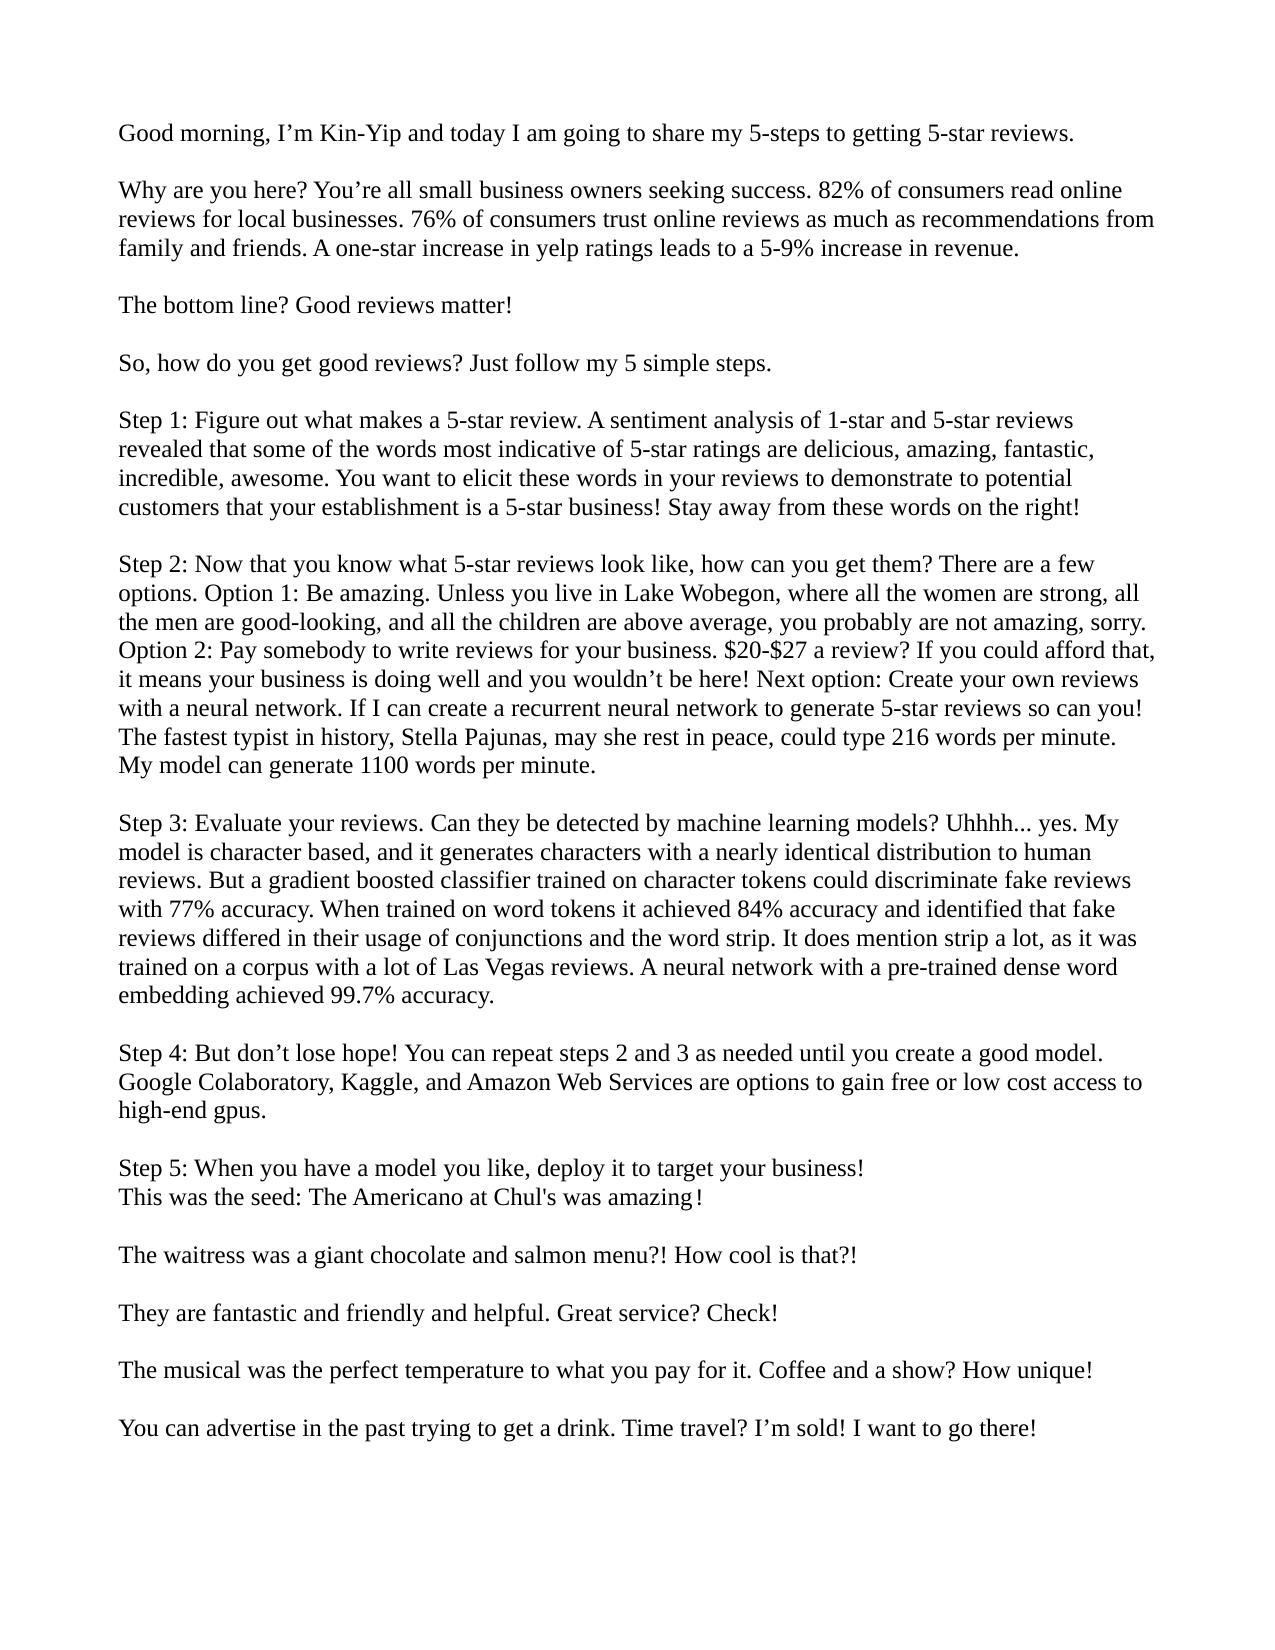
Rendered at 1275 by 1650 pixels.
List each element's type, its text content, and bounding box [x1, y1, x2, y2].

text Good morning, I’m Kin-Yip and today I am going to share my 5-steps to getting 5-star reviews. [118, 118, 1157, 147]
text The waitress was a giant chocolate and salmon menu?! How cool is that?! [118, 1240, 1157, 1269]
text Step 2: Now that you know what 5-star reviews look like, how can you get them? There are a few options. Option 1: Be amazing. Unless you live in Lake Wobegon, where all the women are strong, all the men are good-looking, and all the children are above average, you probably are not amazing, sorry. [118, 549, 1157, 636]
text Step 4: But don’t lose hope! You can repeat steps 2 and 3 as needed until you create a good model. Google Colaboratory, Kaggle, and Amazon Web Services are options to gain free or low cost access to high-end gpus. [118, 1038, 1157, 1124]
text The bottom line? Good reviews matter! [118, 291, 1157, 319]
text The musical was the perfect temperature to what you pay for it. Coffee and a show? How unique! [118, 1355, 1157, 1384]
text Step 1: Figure out what makes a 5-star review. A sentiment analysis of 1-star and 5-star reviews revealed that some of the words most indicative of 5-star ratings are delicious, amazing, fantastic, incredible, awesome. You want to elicit these words in your reviews to demonstrate to potential customers that your establishment is a 5-star business! Stay away from these words on the right! [118, 406, 1157, 521]
text Option 2: Pay somebody to write reviews for your business. $20-$27 a review? If you could afford that, it means your business is doing well and you wouldn’t be here! Next option: Create your own reviews with a neural network. If I can create a recurrent neural network to generate 5-star reviews so can you! The fastest typist in history, Stella Pajunas, may she rest in peace, could type 216 words per minute. My model can generate 1100 words per minute. [118, 636, 1157, 779]
text Step 3: Evaluate your reviews. Can they be detected by machine learning models? Uhhhh... yes. My model is character based, and it generates characters with a nearly identical distribution to human reviews. But a gradient boosted classifier trained on character tokens could discriminate fake reviews with 77% accuracy. When trained on word tokens it achieved 84% accuracy and identified that fake reviews differed in their usage of conjunctions and the word strip. It does mention strip a lot, as it was trained on a corpus with a lot of Las Vegas reviews. A neural network with a pre-trained dense word embedding achieved 99.7% accuracy. [118, 808, 1157, 1009]
text This was the seed: The Americano at Chul's was amazing! [118, 1182, 1157, 1212]
text You can advertise in the past trying to get a drink. Time travel? I’m sold! I want to go there! [118, 1413, 1157, 1442]
text Step 5: When you have a model you like, deploy it to target your business! [118, 1153, 1157, 1182]
text So, how do you get good reviews? Just follow my 5 simple steps. [118, 348, 1157, 377]
text Why are you here? You’re all small business owners seeking success. 82% of consumers read online reviews for local businesses. 76% of consumers trust online reviews as much as recommendations from family and friends. A one-star increase in yelp ratings leads to a 5-9% increase in revenue. [118, 176, 1157, 262]
text They are fantastic and friendly and helpful. Great service? Check! [118, 1298, 1157, 1327]
